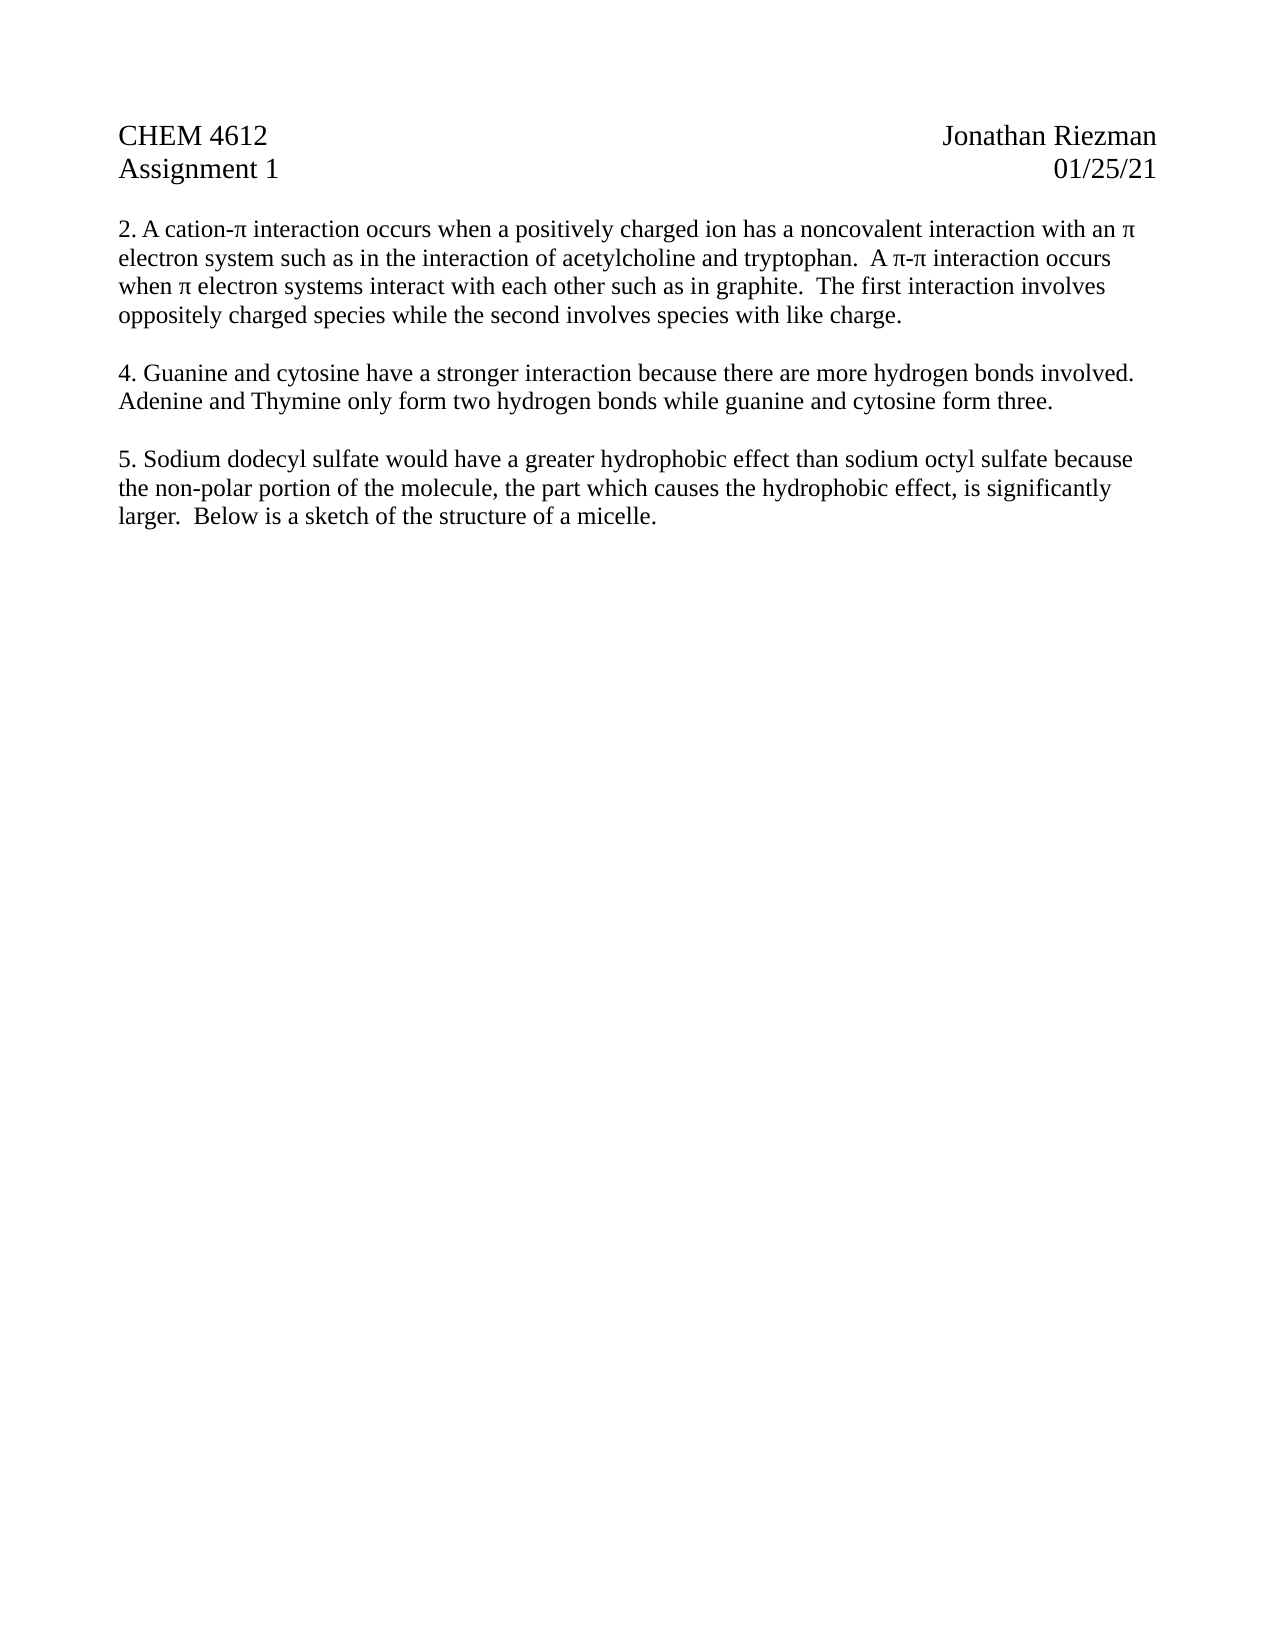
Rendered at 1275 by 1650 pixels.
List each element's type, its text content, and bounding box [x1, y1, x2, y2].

table_cell 01/25/21 [638, 152, 1157, 185]
table_header Jonathan Riezman [638, 118, 1157, 152]
text 2. A cation-π interaction occurs when a positively charged ion has a noncovalent interaction with an π electron system such as in the interaction of acetylcholine and tryptophan. A π-π interaction occurs when π electron systems interact with each other such as in graphite. The first interaction involves oppositely charged species while the second involves species with like charge. [118, 214, 1157, 329]
text 4. Guanine and cytosine have a stronger interaction because there are more hydrogen bonds involved. Adenine and Thymine only form two hydrogen bonds while guanine and cytosine form three. [118, 358, 1157, 415]
table_cell Assignment 1 [118, 152, 637, 185]
text 5. Sodium dodecyl sulfate would have a greater hydrophobic effect than sodium octyl sulfate because the non-polar portion of the molecule, the part which causes the hydrophobic effect, is significantly larger. Below is a sketch of the structure of a micelle. [118, 444, 1157, 530]
table_header CHEM 4612 [118, 118, 637, 152]
